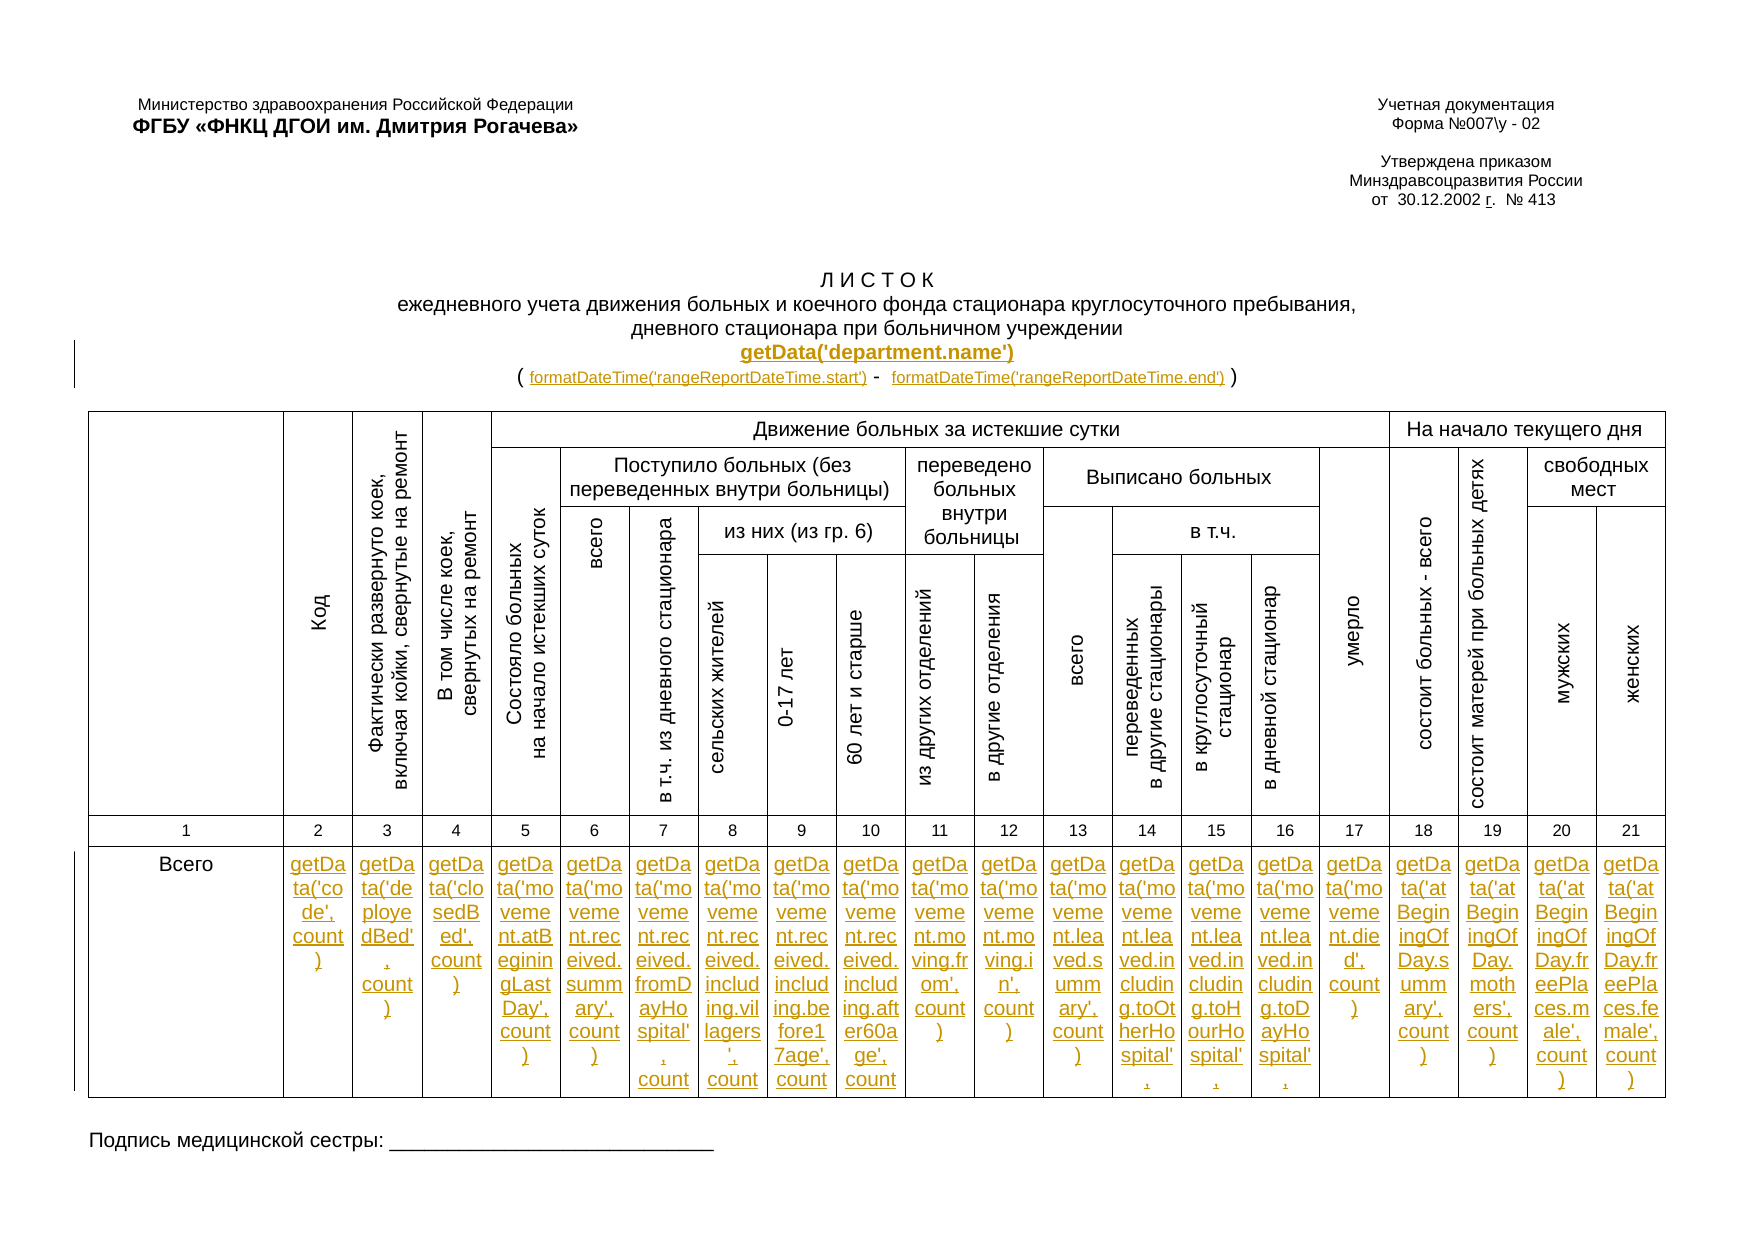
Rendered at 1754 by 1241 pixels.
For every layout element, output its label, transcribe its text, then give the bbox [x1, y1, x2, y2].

table_cell 8 [699, 816, 767, 846]
text getData('department.name') [88, 339, 1665, 363]
table_cell Поступило больных (без переведенных внутри больницы) [561, 448, 905, 506]
table_header [623, 89, 1266, 215]
table_cell 12 [975, 816, 1043, 846]
text ежедневного учета движения больных и коечного фонда стационара круглосуточного пребывания, [88, 292, 1665, 316]
table_cell 17 [1320, 816, 1389, 846]
text дневного стационара при больничном учреждении [88, 316, 1665, 339]
table_header Движение больных за истекшие сутки [492, 412, 1389, 447]
table_cell умерло [1320, 448, 1389, 815]
table_cell 19 [1459, 816, 1527, 846]
table_header Министерство здравоохранения Российской Федерации ФГБУ «ФНКЦ ДГОИ им. Дмитрия Рогачева» [89, 89, 622, 215]
table_cell getData('movement.received.including.after60age', count [837, 847, 905, 1097]
table_header Учетная документация Форма №007\у - 02 Утверждена приказом Минздравсоцразвития России от 30.12.2002 г. № 413 [1266, 89, 1665, 215]
table_cell из других отделений [906, 555, 974, 815]
table_cell 4 [423, 816, 491, 846]
table_cell getData('movement.received.fromDayHospital', count [630, 847, 698, 1097]
table_cell мужских [1528, 507, 1596, 815]
table_header Код [284, 412, 352, 815]
table_cell Всего [89, 847, 283, 1097]
table_cell 14 [1113, 816, 1181, 846]
table_header На начало текущего дня [1390, 412, 1665, 447]
table_cell getData('atBeginingOfDay.mothers', count) [1459, 847, 1527, 1097]
table_cell сельских жителей [699, 555, 767, 815]
table_cell 6 [561, 816, 629, 846]
table_cell getData('movement.leaved.including.toOtherHospital', [1113, 847, 1181, 1097]
table_cell 2 [284, 816, 352, 846]
table_cell всего [1044, 507, 1112, 815]
table_header В том числе коек, свернутых на ремонт [423, 412, 491, 815]
table_cell из них (из гр. 6) [699, 507, 905, 554]
table_cell в т.ч. [1113, 507, 1319, 554]
table_cell 21 [1597, 816, 1665, 846]
table_cell getData('movement.died', count) [1320, 847, 1389, 1097]
text ( formatDateTime('rangeReportDateTime.start') - formatDateTime('rangeReportDateTime.end') ) [88, 363, 1665, 387]
table_cell getData('movement.received.including.villagers', count [699, 847, 767, 1097]
table_cell переведено больных внутри больницы [906, 448, 1043, 554]
table_cell getData('atBeginingOfDay.freePlaces.female', count) [1597, 847, 1665, 1097]
table_cell 9 [768, 816, 836, 846]
table_cell в круглосуточный стационар [1182, 555, 1251, 815]
table_cell в дневной стационар [1252, 555, 1319, 815]
table_cell 11 [906, 816, 974, 846]
table_cell 15 [1182, 816, 1251, 846]
table_cell getData('code', count) [284, 847, 352, 1097]
table_cell 5 [492, 816, 560, 846]
table_cell свободных мест [1528, 448, 1665, 506]
table_cell в т.ч. из дневного стационара [630, 507, 698, 815]
table_cell 16 [1252, 816, 1319, 846]
table_cell getData('movement.moving.in', count) [975, 847, 1043, 1097]
table_cell 1 [89, 816, 283, 846]
table_cell женских [1597, 507, 1665, 815]
table_cell getData('movement.atBeginingLastDay', count) [492, 847, 560, 1097]
table_cell getData('movement.leaved.including.toDayHospital', [1252, 847, 1319, 1097]
table_cell getData('movement.leaved.summary', count) [1044, 847, 1112, 1097]
table_cell getData('movement.moving.from', count) [906, 847, 974, 1097]
table_cell getData('deployedBed', count) [353, 847, 422, 1097]
table_cell 3 [353, 816, 422, 846]
table_cell Состояло больных на начало истекших суток [492, 448, 560, 815]
table_cell 13 [1044, 816, 1112, 846]
table_cell getData('movement.received.including.before17age', count [768, 847, 836, 1097]
table_cell getData('atBeginingOfDay.summary', count) [1390, 847, 1458, 1097]
table_cell getData('atBeginingOfDay.freePlaces.male', count) [1528, 847, 1596, 1097]
text Л И С Т О К [88, 268, 1665, 292]
table_cell getData('closedBed', count) [423, 847, 491, 1097]
table_cell 18 [1390, 816, 1458, 846]
table_cell getData('movement.received.summary', count) [561, 847, 629, 1097]
table_cell состоит больных - всего [1390, 448, 1458, 815]
table_header [89, 412, 283, 815]
table_cell 10 [837, 816, 905, 846]
table_cell в другие отделения [975, 555, 1043, 815]
table_cell getData('movement.leaved.including.toHourHospital', [1182, 847, 1251, 1097]
table_header Фактически развернуто коек, включая койки, свернутые на ремонт [353, 412, 422, 815]
table_cell состоит матерей при больных детях [1459, 448, 1527, 815]
table_cell 7 [630, 816, 698, 846]
table_cell 60 лет и старше [837, 555, 905, 815]
table_cell всего [561, 507, 629, 815]
table_cell 0-17 лет [768, 555, 836, 815]
table_cell 20 [1528, 816, 1596, 846]
table_cell Выписано больных [1044, 448, 1319, 506]
table_cell переведенных в другие стационары [1113, 555, 1181, 815]
